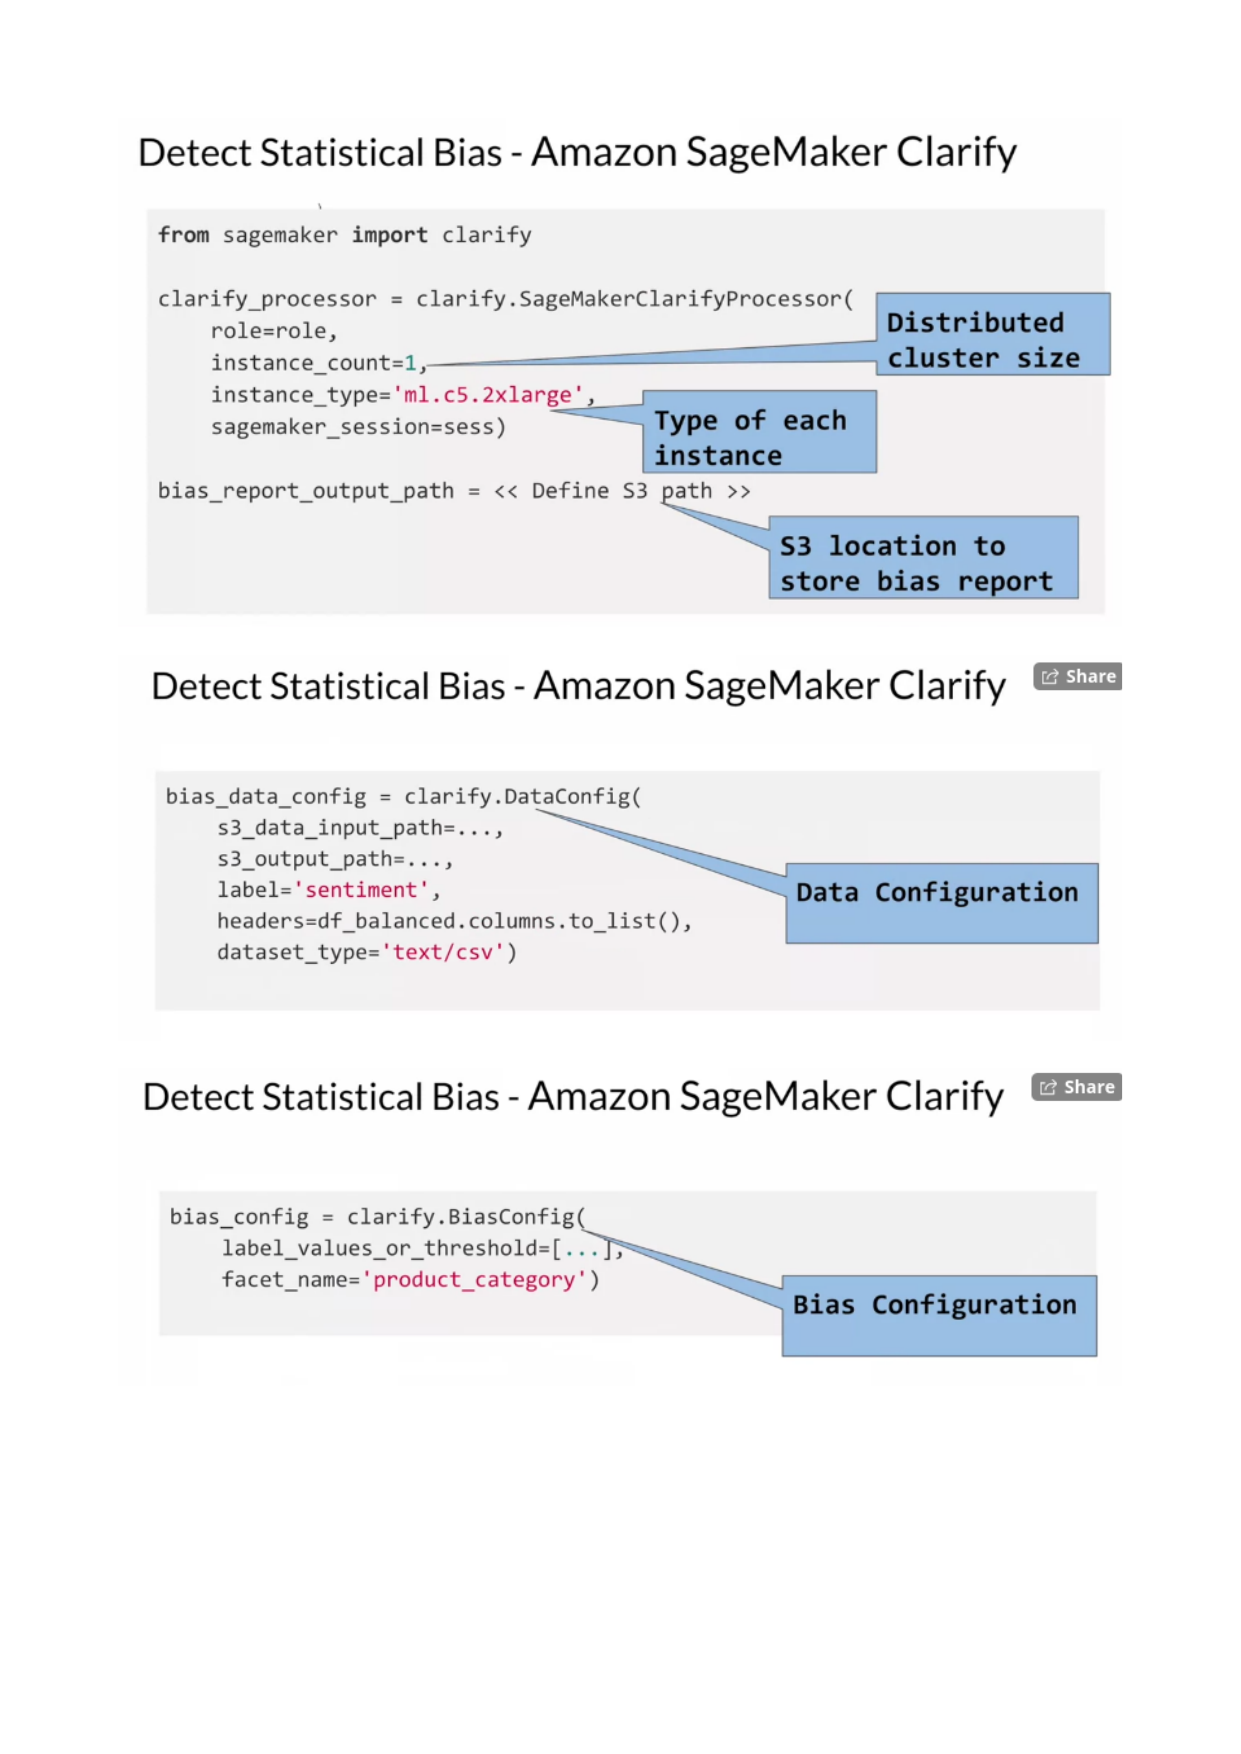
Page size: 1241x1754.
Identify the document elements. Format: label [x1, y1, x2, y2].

picture [118, 1068, 1123, 1386]
picture [118, 655, 1123, 1041]
picture [118, 118, 1123, 627]
